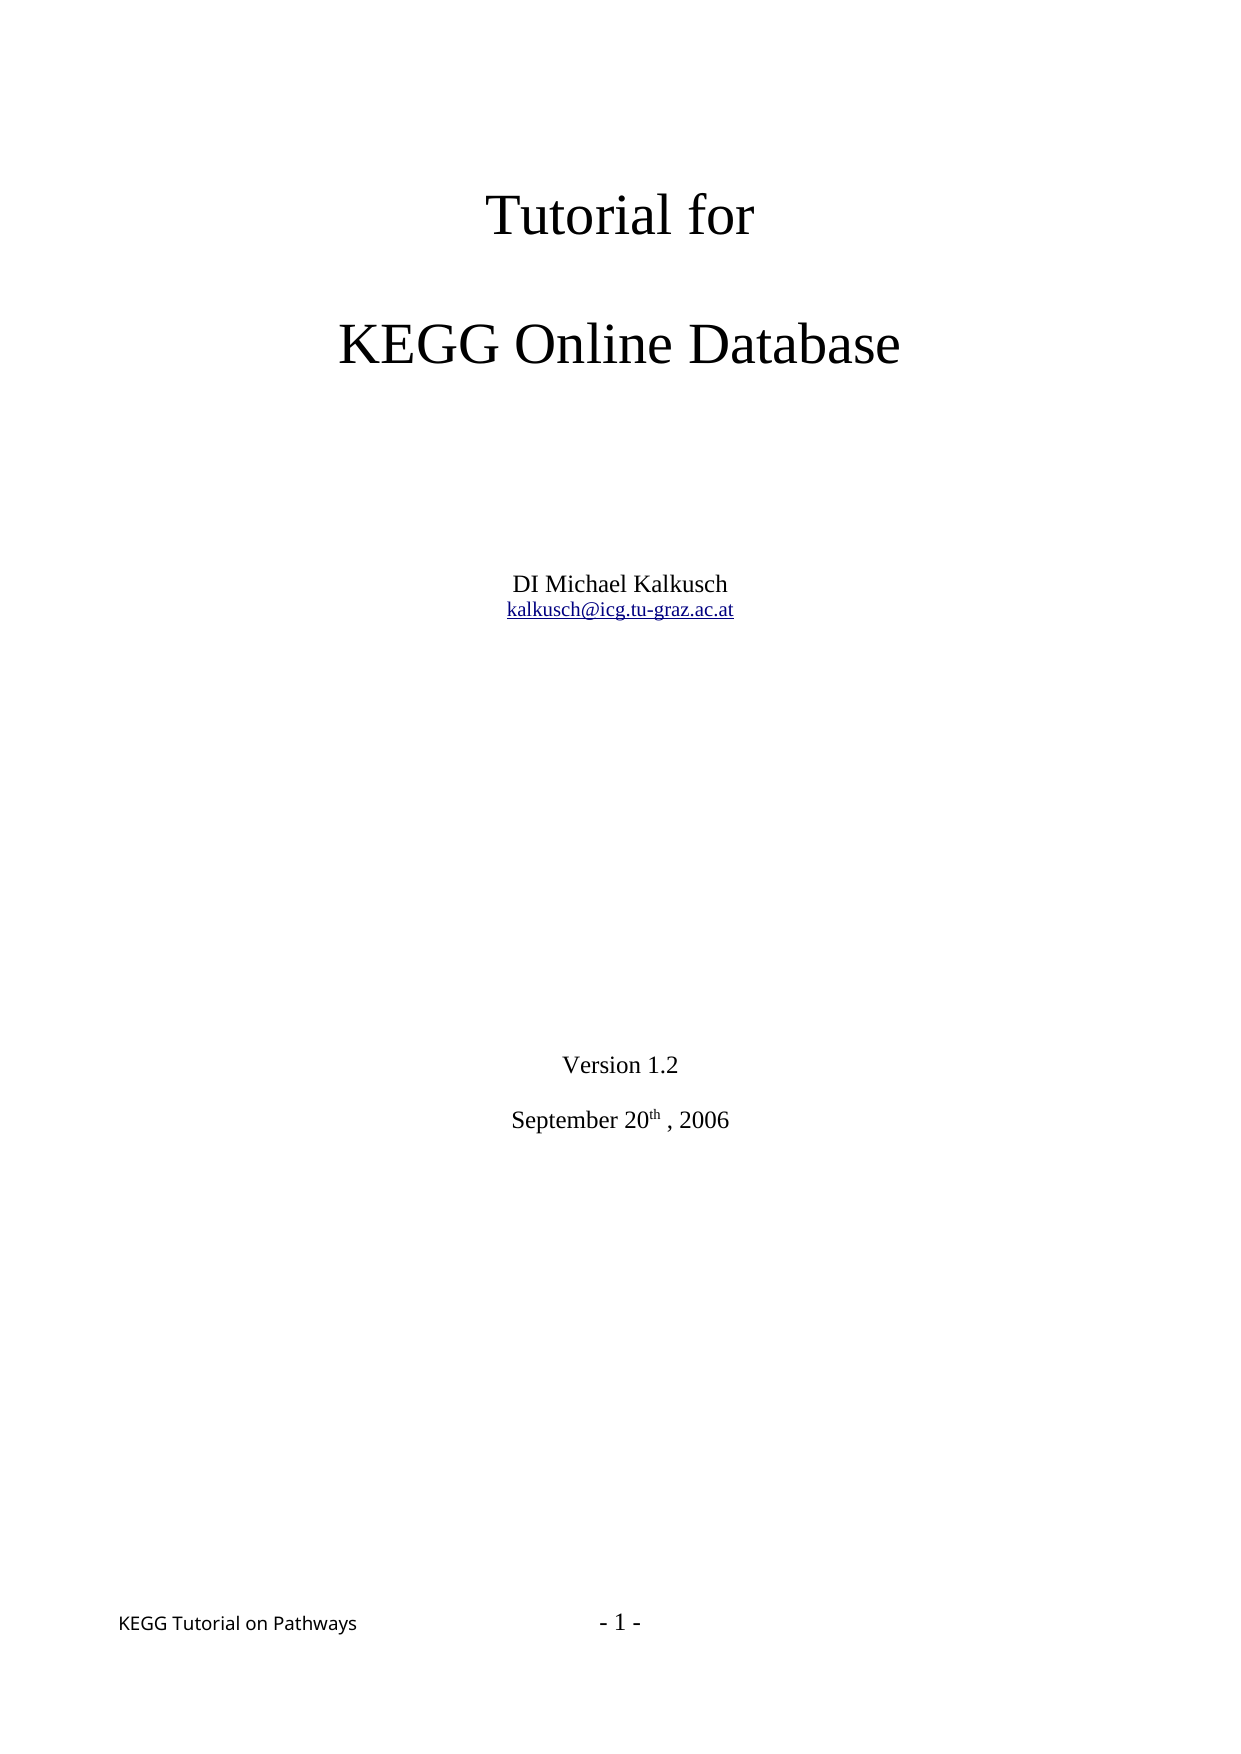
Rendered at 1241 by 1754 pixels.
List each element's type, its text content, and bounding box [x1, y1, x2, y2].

text kalkusch@icg.tu-graz.ac.at [118, 598, 1122, 621]
text DI Michael Kalkusch [118, 570, 1122, 598]
text KEGG Online Database [118, 312, 1122, 376]
text Tutorial for [118, 183, 1122, 312]
text September 20th , 2006 [118, 1106, 1122, 1134]
text Version 1.2 [118, 1051, 1122, 1078]
